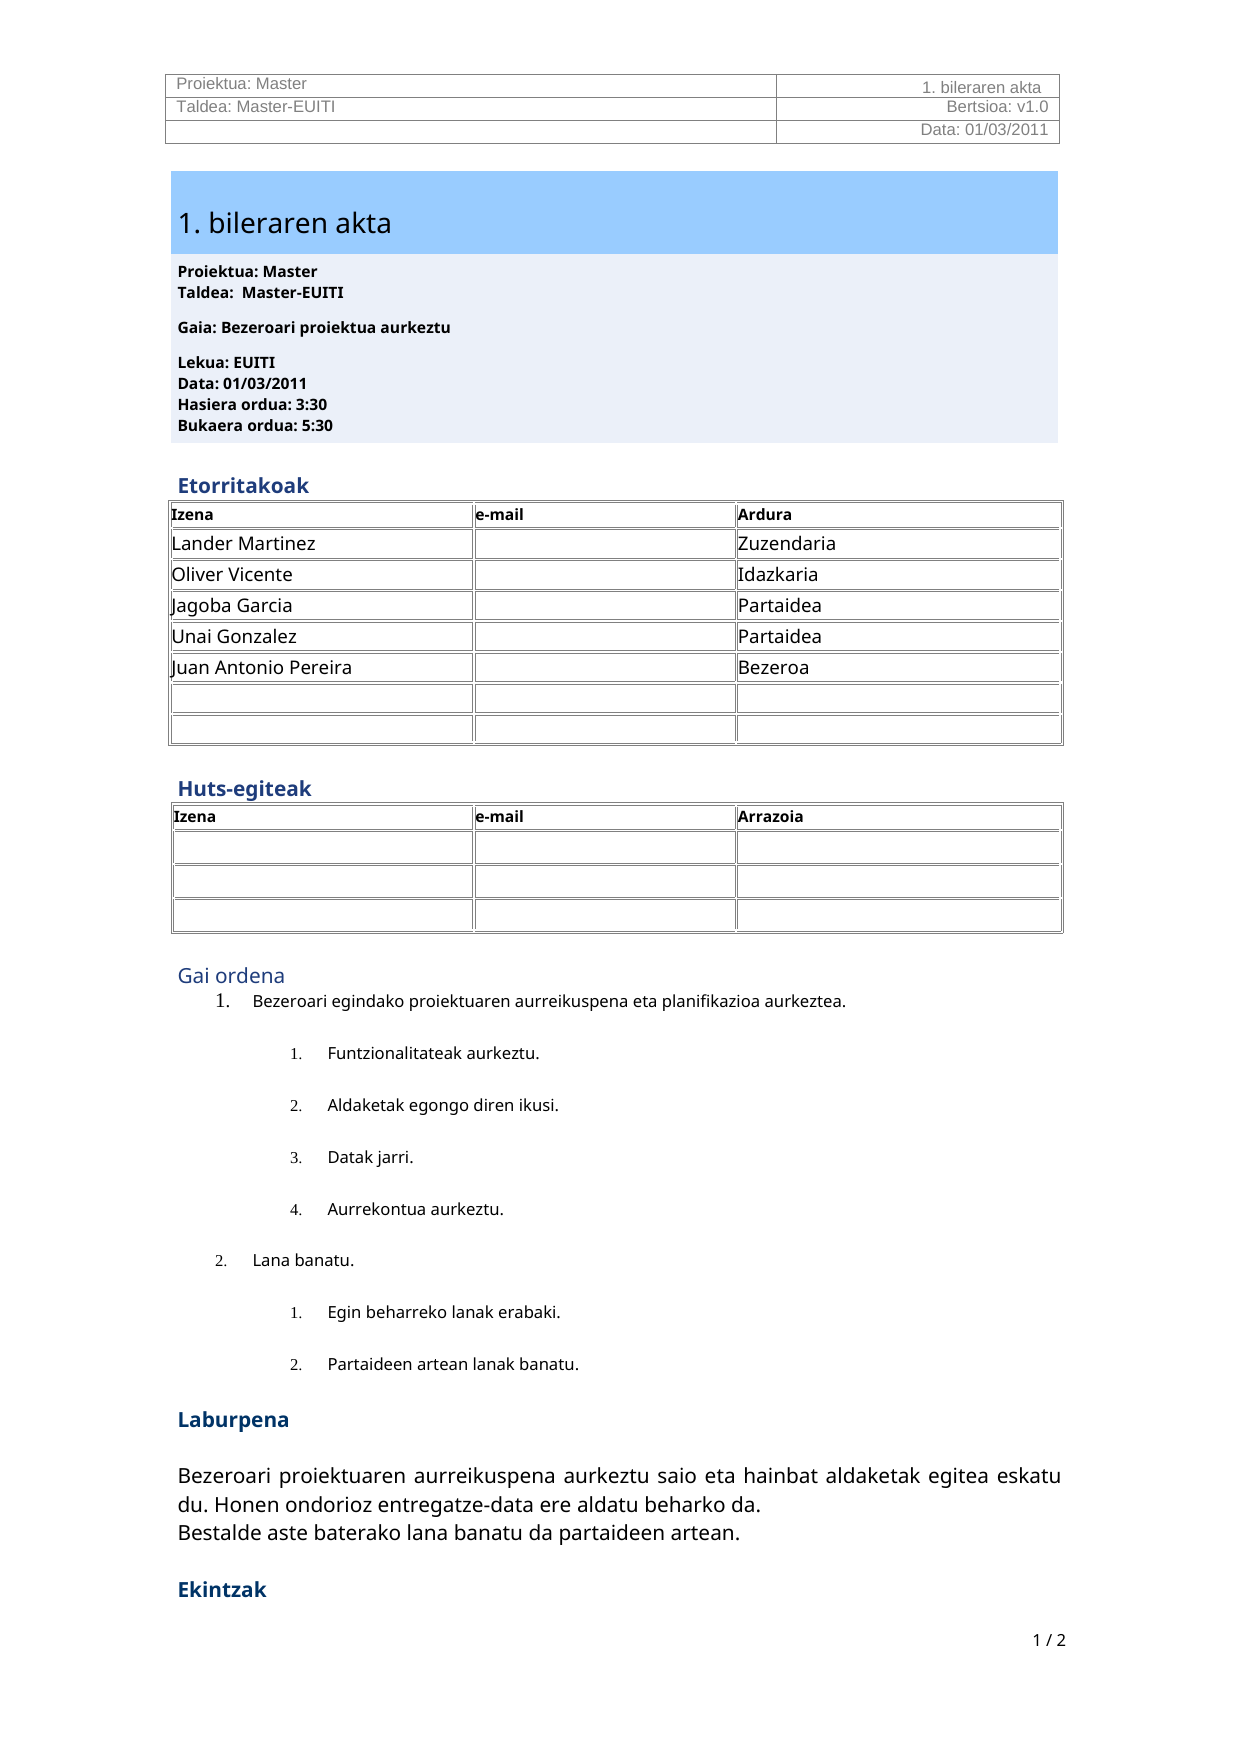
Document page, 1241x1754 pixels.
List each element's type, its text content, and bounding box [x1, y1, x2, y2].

table_cell [736, 897, 1062, 931]
subtitle Gai ordena [177, 961, 1063, 990]
table_header Izena [174, 806, 472, 829]
table_cell Gaia: Bezeroari proiektua aurkeztu [171, 310, 1058, 345]
table_cell [736, 863, 1062, 897]
table_cell [476, 561, 735, 588]
list Egin beharreko lanak erabaki. [290, 1301, 1063, 1324]
list Aurrekontua aurkeztu. [290, 1197, 1063, 1220]
table_cell [476, 623, 735, 650]
list Datak jarri. [290, 1145, 1063, 1168]
table_cell [172, 829, 473, 863]
table_header 1. bileraren akta [171, 171, 1058, 254]
text Etorritakoak [177, 471, 1063, 500]
text Laburpena [177, 1405, 1063, 1433]
table_cell [172, 685, 472, 712]
list Partaideen artean lanak banatu. [290, 1353, 1063, 1376]
table_cell [476, 685, 735, 712]
table_cell [736, 681, 1062, 712]
table_cell [476, 654, 735, 681]
table_cell Zuzendaria [738, 527, 1062, 557]
table_cell Partaidea [736, 619, 1062, 650]
table_cell [736, 712, 1062, 743]
table_cell [474, 716, 736, 743]
list Funtzionalitateak aurkeztu. [290, 1042, 1063, 1064]
table_cell [172, 897, 473, 931]
table_cell Juan Antonio Pereira [172, 654, 472, 681]
list Lana banatu. [215, 1249, 1063, 1272]
table_cell [172, 716, 473, 743]
table_cell Idazkaria [738, 558, 1062, 588]
table_cell [172, 863, 473, 897]
table_cell Oliver Vicente [172, 561, 472, 588]
list Bezeroari egindako proiektuaren aurreikuspena eta planifikazioa aurkeztea. [215, 990, 1063, 1012]
table_cell [476, 832, 735, 863]
table_cell [736, 829, 1062, 863]
table_cell Unai Gonzalez [172, 623, 472, 650]
table_cell Lekua: EUITI Data: 01/03/2011 Hasiera ordua: 3:30 Bukaera ordua: 5:30 [171, 345, 1058, 443]
table_cell Bezeroa [736, 650, 1062, 681]
text Ekintzak [177, 1575, 1063, 1604]
table_header Ardura [736, 501, 1062, 527]
table_header Izena [172, 503, 473, 527]
table_cell Lander Martinez [172, 530, 472, 557]
table_header e-mail [474, 501, 736, 527]
table_cell Proiektua: Master Taldea: Master-EUITI [171, 254, 1058, 310]
table_header Arrazoia [738, 806, 1061, 829]
table_cell [476, 530, 735, 557]
text Huts-egiteak [177, 774, 1063, 802]
table_cell Partaidea [738, 589, 1062, 619]
text Bestalde aste baterako lana banatu da partaideen artean. [177, 1518, 1063, 1547]
table_cell Jagoba Garcia [172, 592, 472, 619]
table_header e-mail [474, 803, 736, 829]
text Bezeroari proiektuaren aurreikuspena aurkeztu saio eta hainbat aldaketak egitea eskatu du. Honen ondorioz entregatze-data ere aldatu beharko da. [177, 1462, 1063, 1518]
table_cell [476, 866, 735, 897]
table_cell [476, 592, 735, 619]
list Aldaketak egongo diren ikusi. [290, 1093, 1063, 1116]
table_cell [474, 900, 736, 931]
